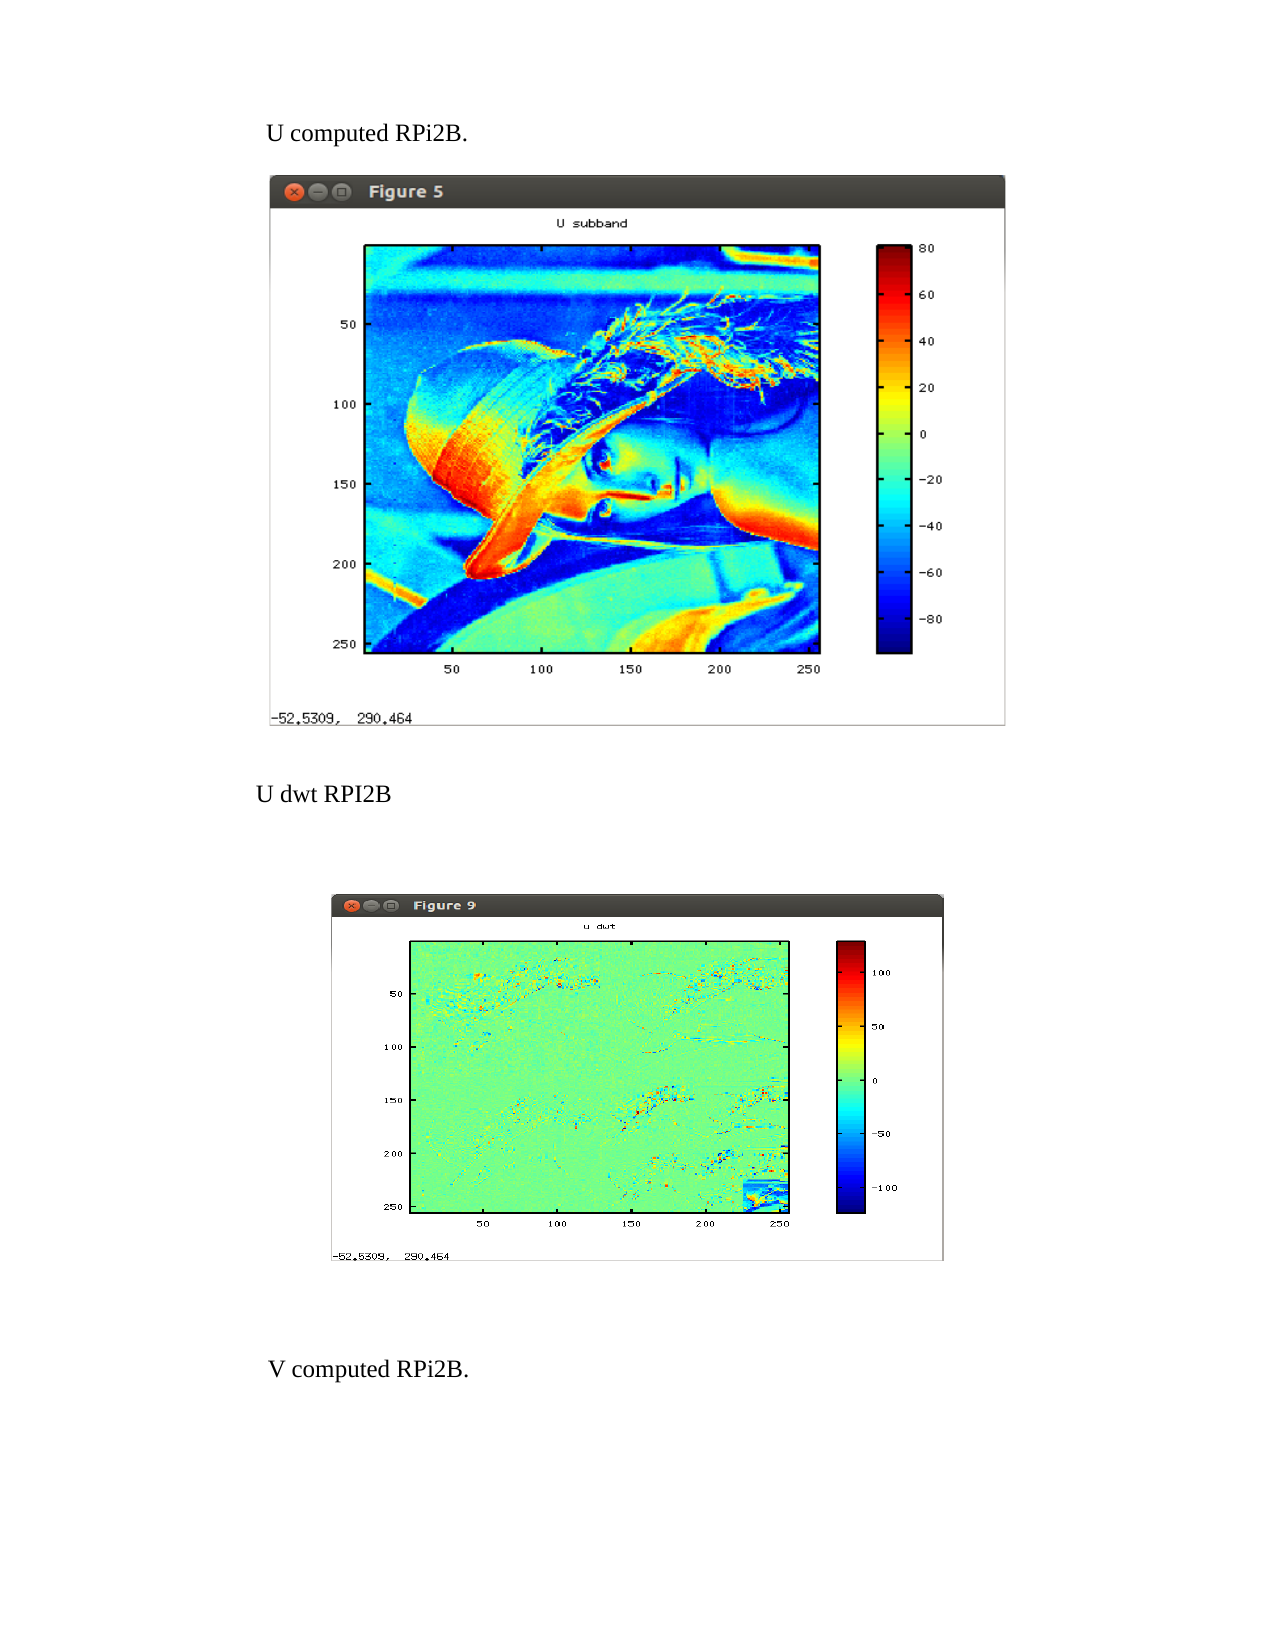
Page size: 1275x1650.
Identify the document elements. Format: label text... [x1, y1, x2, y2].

text U computed RPi2B. [118, 118, 1157, 147]
text V computed RPi2B. [118, 1354, 1157, 1383]
picture [331, 894, 944, 1261]
picture [269, 175, 1006, 726]
text U dwt RPI2B [118, 779, 1157, 808]
